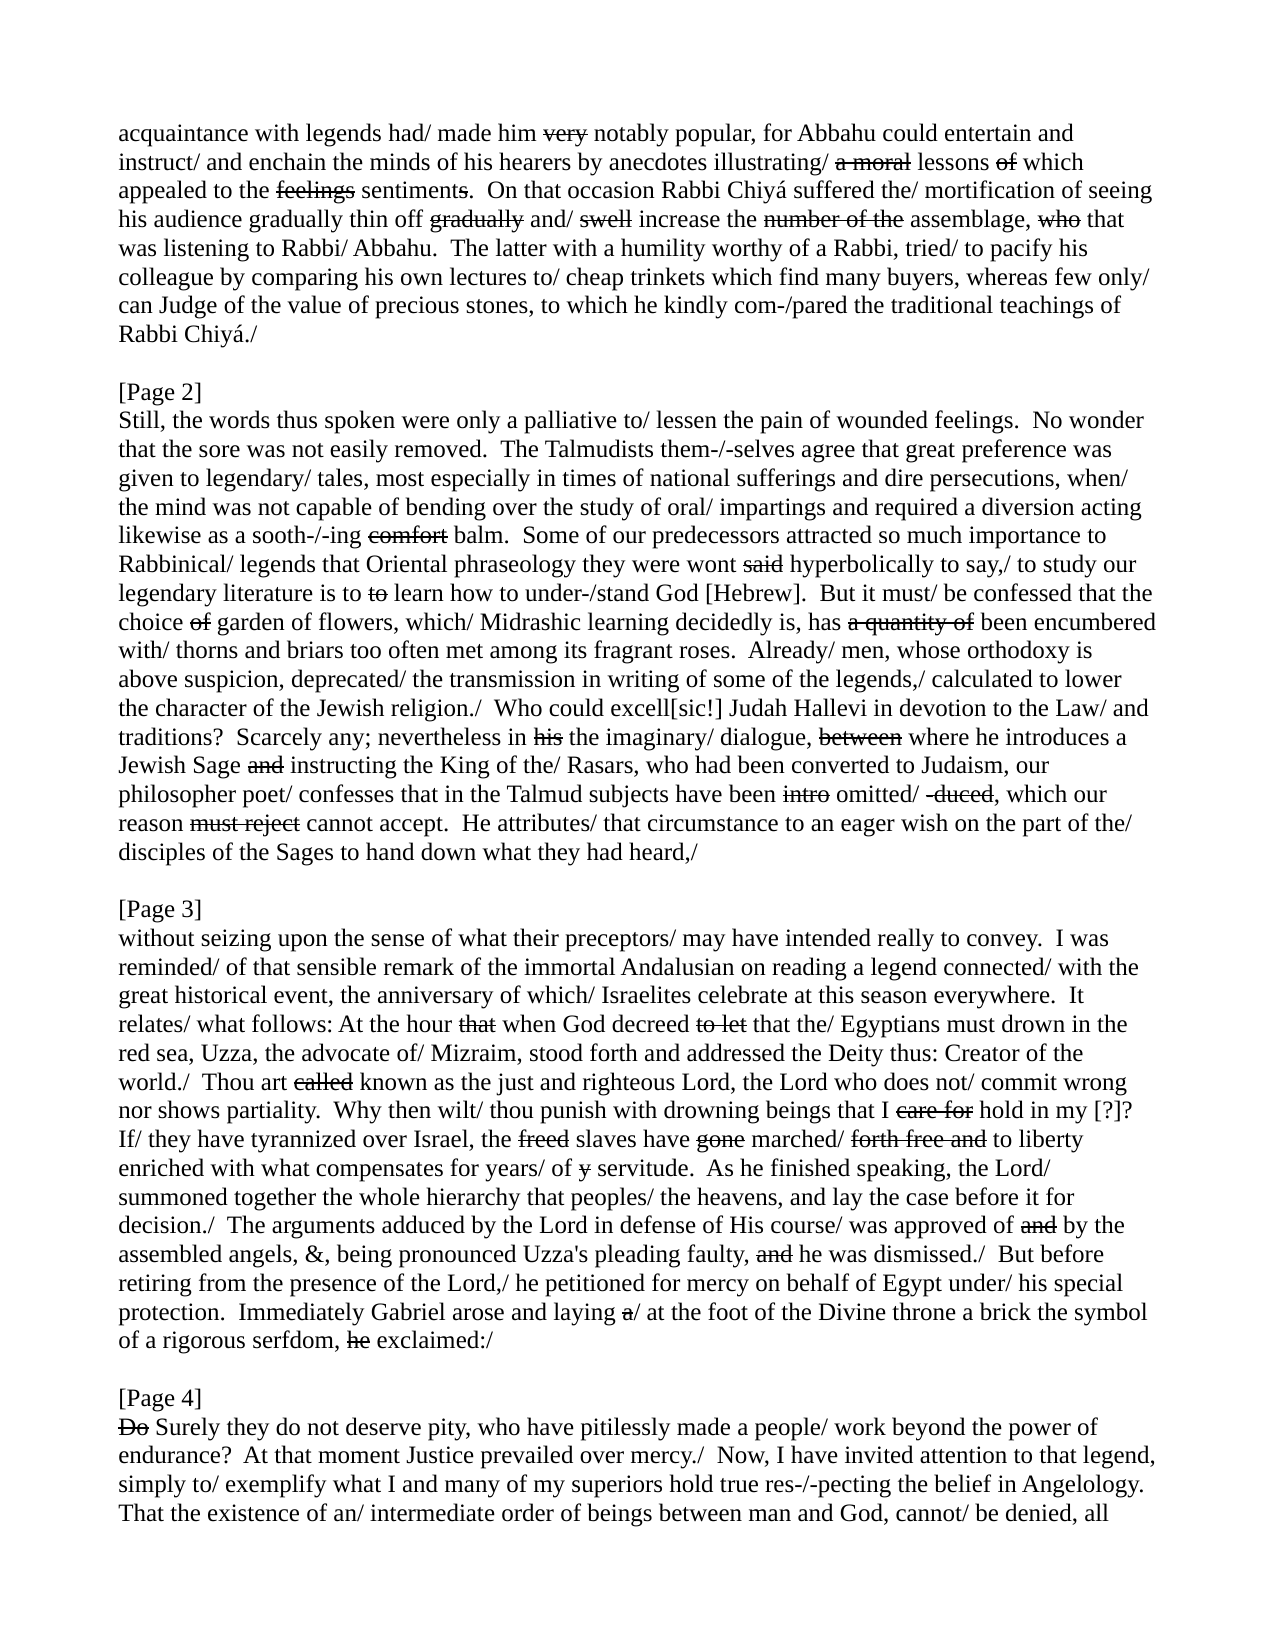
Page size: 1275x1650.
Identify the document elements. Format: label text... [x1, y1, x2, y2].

text without seizing upon the sense of what their preceptors/ may have intended really to convey. I was reminded/ of that sensible remark of the immortal Andalusian on reading a legend connected/ with the great historical event, the anniversary of which/ Israelites celebrate at this season everywhere. It relates/ what follows: At the hour that when God decreed to let that the/ Egyptians must drown in the red sea, Uzza, the advocate of/ Mizraim, stood forth and addressed the Deity thus: Creator of the world./ Thou art called known as the just and righteous Lord, the Lord who does not/ commit wrong nor shows partiality. Why then wilt/ thou punish with drowning beings that I care for hold in my [?]? If/ they have tyrannized over Israel, the freed slaves have gone marched/ forth free and to liberty enriched with what compensates for years/ of y servitude. As he finished speaking, the Lord/ summoned together the whole hierarchy that peoples/ the heavens, and lay the case before it for decision./ The arguments adduced by the Lord in defense of His course/ was approved of and by the assembled angels, &, being pronounced Uzza's pleading faulty, and he was dismissed./ But before retiring from the presence of the Lord,/ he petitioned for mercy on behalf of Egypt under/ his special protection. Immediately Gabriel arose and laying a/ at the foot of the Divine throne a brick the symbol of a rigorous serfdom, he exclaimed:/ [118, 923, 1157, 1354]
text Still, the words thus spoken were only a palliative to/ lessen the pain of wounded feelings. No wonder that the sore was not easily removed. The Talmudists them-/-selves agree that great preference was given to legendary/ tales, most especially in times of national sufferings and dire persecutions, when/ the mind was not capable of bending over the study of oral/ impartings and required a diversion acting likewise as a sooth-/-ing comfort balm. Some of our predecessors attracted so much importance to Rabbinical/ legends that Oriental phraseology they were wont said hyperbolically to say,/ to study our legendary literature is to to learn how to under-/stand God [Hebrew]. But it must/ be confessed that the choice of garden of flowers, which/ Midrashic learning decidedly is, has a quantity of been encumbered with/ thorns and briars too often met among its fragrant roses. Already/ men, whose orthodoxy is above suspicion, deprecated/ the transmission in writing of some of the legends,/ calculated to lower the character of the Jewish religion./ Who could excell[sic!] Judah Hallevi in devotion to the Law/ and traditions? Scarcely any; nevertheless in his the imaginary/ dialogue, between where he introduces a Jewish Sage and instructing the King of the/ Rasars, who had been converted to Judaism, our philosopher poet/ confesses that in the Talmud subjects have been intro omitted/ -duced, which our reason must reject cannot accept. He attributes/ that circumstance to an eager wish on the part of the/ disciples of the Sages to hand down what they had heard,/ [118, 406, 1157, 866]
text Do Surely they do not deserve pity, who have pitilessly made a people/ work beyond the power of endurance? At that moment Justice prevailed over mercy./ Now, I have invited attention to that legend, simply to/ exemplify what I and many of my superiors hold true res-/-pecting the belief in Angelology. That the existence of an/ intermediate order of beings between man and God, cannot/ be denied, all [118, 1412, 1157, 1527]
text acquaintance with legends had/ made him very notably popular, for Abbahu could entertain and instruct/ and enchain the minds of his hearers by anecdotes illustrating/ a moral lessons of which appealed to the feelings sentiments. On that occasion Rabbi Chiyá suffered the/ mortification of seeing his audience gradually thin off gradually and/ swell increase the number of the assemblage, who that was listening to Rabbi/ Abbahu. The latter with a humility worthy of a Rabbi, tried/ to pacify his colleague by comparing his own lectures to/ cheap trinkets which find many buyers, whereas few only/ can Judge of the value of precious stones, to which he kindly com-/pared the traditional teachings of Rabbi Chiyá./ [118, 118, 1157, 348]
text [Page 2] [118, 377, 1157, 406]
text [Page 4] [118, 1383, 1157, 1412]
text [Page 3] [118, 894, 1157, 923]
